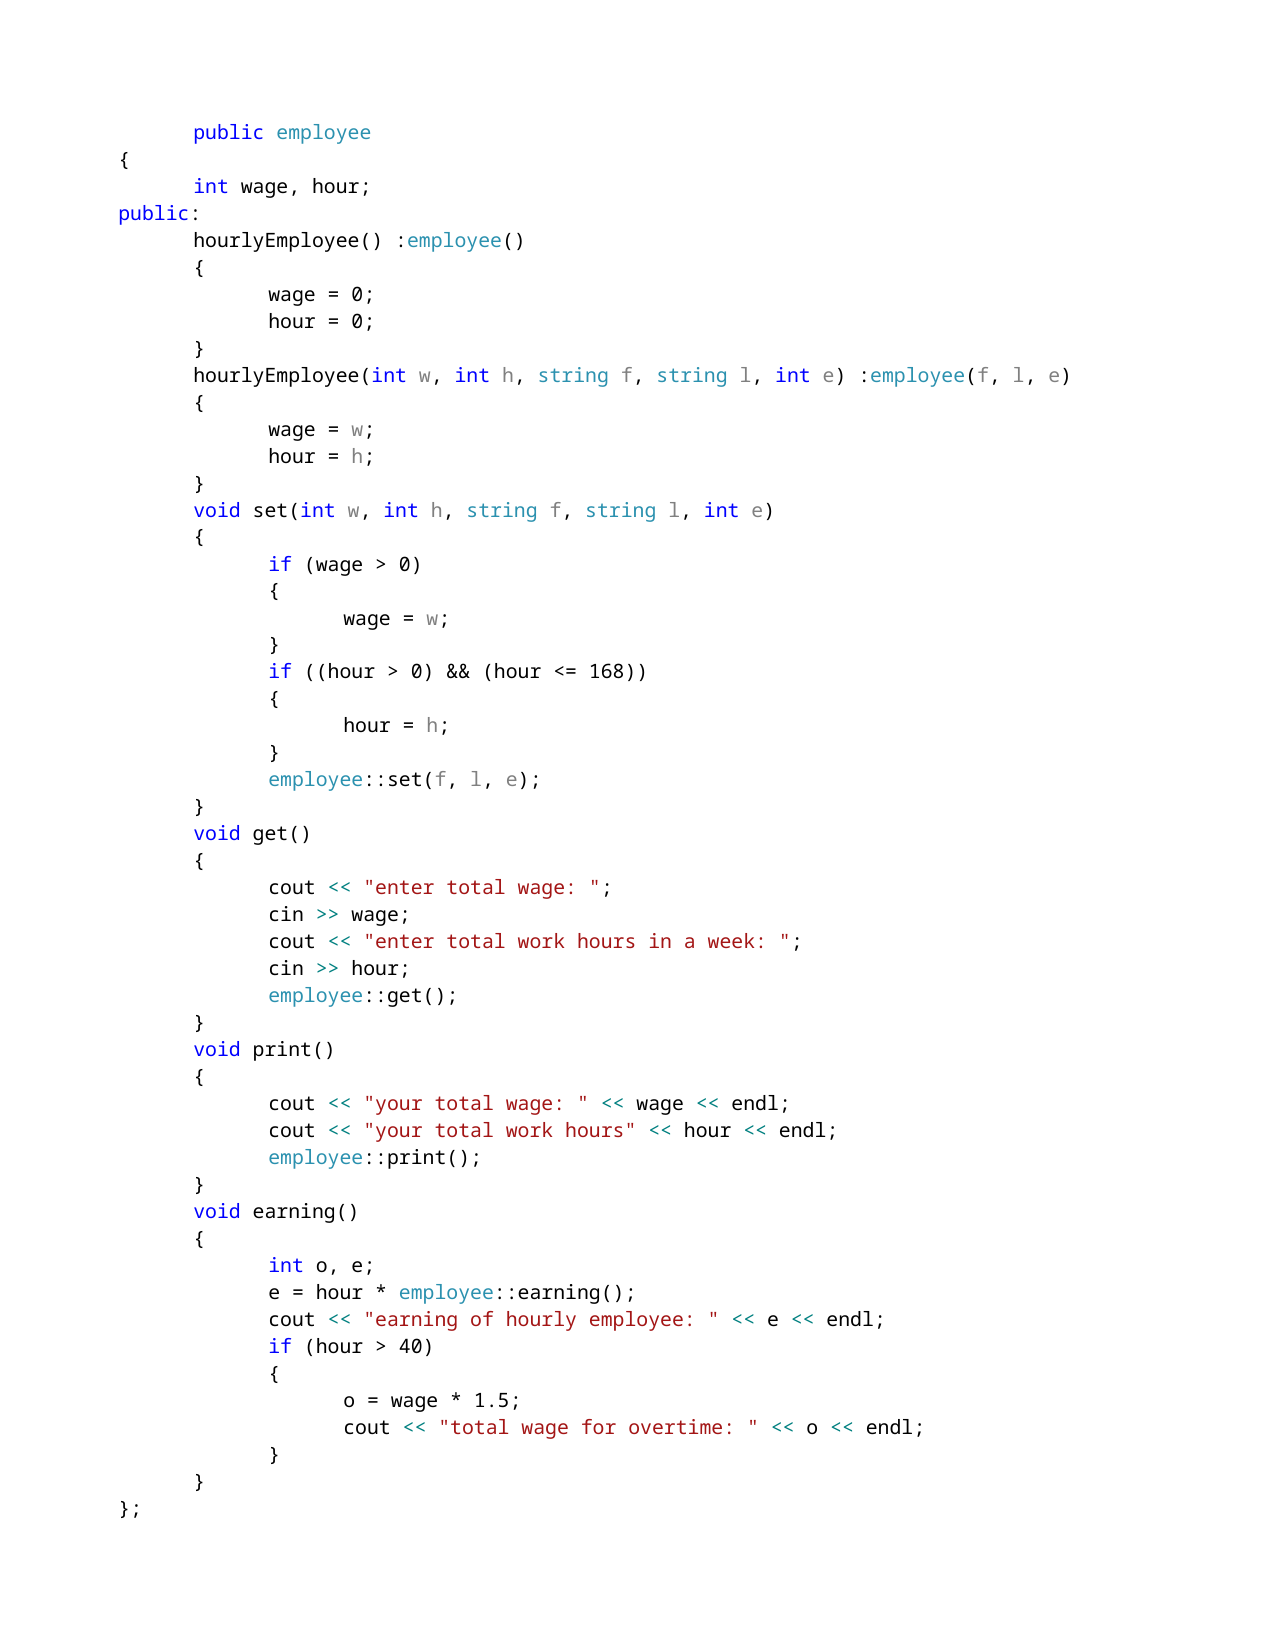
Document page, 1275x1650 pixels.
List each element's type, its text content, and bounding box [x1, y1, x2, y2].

text void print() [118, 1035, 1157, 1062]
text if (wage > 0) [118, 550, 1157, 577]
text wage = w; [118, 604, 1157, 631]
text void get() [118, 819, 1157, 847]
text } [118, 1008, 1157, 1035]
text hour = 0; [118, 307, 1157, 334]
text } [118, 469, 1157, 496]
text hour = h; [118, 712, 1157, 739]
text cout << "your total work hours" << hour << endl; [118, 1116, 1157, 1143]
text wage = 0; [118, 280, 1157, 307]
text { [118, 685, 1157, 712]
text cout << "your total wage: " << wage << endl; [118, 1089, 1157, 1116]
text }; [118, 1494, 1157, 1521]
text { [118, 145, 1157, 172]
text cin >> wage; [118, 901, 1157, 927]
text { [118, 1062, 1157, 1089]
text } [118, 334, 1157, 361]
text wage = w; [118, 415, 1157, 442]
text cin >> hour; [118, 954, 1157, 981]
text public employee [118, 118, 1157, 145]
text } [118, 793, 1157, 819]
text public: [118, 199, 1157, 226]
text } [118, 631, 1157, 658]
text { [118, 1224, 1157, 1251]
text { [118, 388, 1157, 415]
text } [118, 1467, 1157, 1494]
text hourlyEmployee(int w, int h, string f, string l, int e) :employee(f, l, e) [118, 361, 1157, 388]
text employee::print(); [118, 1143, 1157, 1170]
text { [118, 847, 1157, 873]
text } [118, 739, 1157, 766]
text if ((hour > 0) && (hour <= 168)) [118, 658, 1157, 685]
text } [118, 1440, 1157, 1467]
text cout << "earning of hourly employee: " << e << endl; [118, 1305, 1157, 1332]
text int wage, hour; [118, 172, 1157, 199]
text o = wage * 1.5; [118, 1386, 1157, 1413]
text e = hour * employee::earning(); [118, 1278, 1157, 1305]
text cout << "enter total wage: "; [118, 873, 1157, 901]
text cout << "total wage for overtime: " << o << endl; [118, 1413, 1157, 1440]
text hourlyEmployee() :employee() [118, 226, 1157, 253]
text if (hour > 40) [118, 1332, 1157, 1359]
text { [118, 523, 1157, 550]
text hour = h; [118, 442, 1157, 469]
text } [118, 1170, 1157, 1197]
text void earning() [118, 1197, 1157, 1224]
text { [118, 1359, 1157, 1386]
text employee::get(); [118, 981, 1157, 1008]
text employee::set(f, l, e); [118, 766, 1157, 793]
text { [118, 577, 1157, 604]
text { [118, 253, 1157, 280]
text cout << "enter total work hours in a week: "; [118, 927, 1157, 954]
text int o, e; [118, 1251, 1157, 1278]
text void set(int w, int h, string f, string l, int e) [118, 496, 1157, 523]
